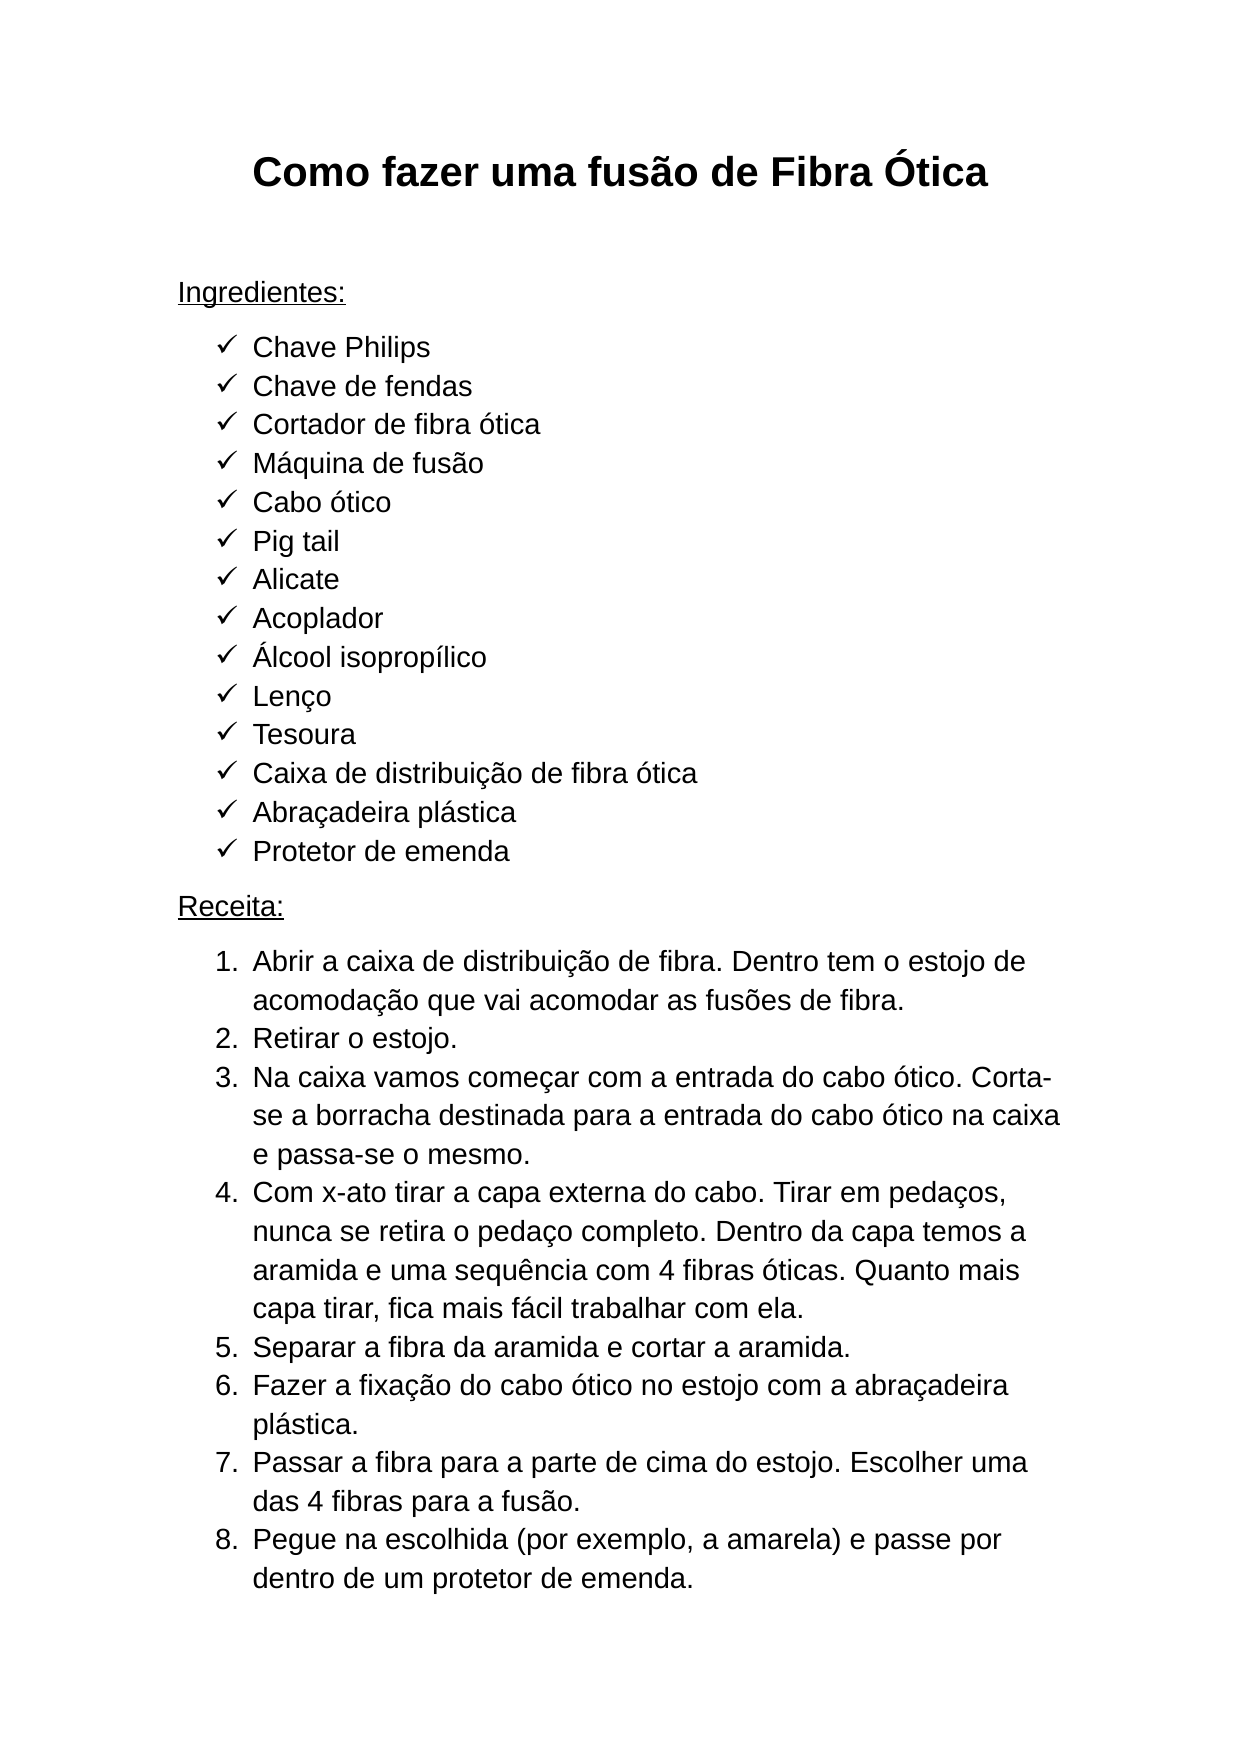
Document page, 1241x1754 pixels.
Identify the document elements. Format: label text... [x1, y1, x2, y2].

list Pegue na escolhida (por exemplo, a amarela) e passe por dentro de um protetor de emenda. [215, 1522, 1063, 1594]
list Máquina de fusão [215, 446, 1063, 480]
list Separar a fibra da aramida e cortar a aramida. [215, 1329, 1063, 1363]
list Fazer a fixação do cabo ótico no estojo com a abraçadeira plástica. [215, 1368, 1063, 1440]
list Chave Philips [215, 330, 1063, 363]
list Pig tail [215, 523, 1063, 557]
list Álcool isopropílico [215, 640, 1063, 673]
list Alicate [215, 562, 1063, 596]
list Com x-ato tirar a capa externa do cabo. Tirar em pedaços, nunca se retira o pedaço completo. Dentro da capa temos a aramida e uma sequência com 4 fibras óticas. Quanto mais capa tirar, fica mais fácil trabalhar com ela. [215, 1175, 1063, 1324]
list Lenço [215, 678, 1063, 712]
list Acoplador [215, 601, 1063, 635]
list Caixa de distribuição de fibra ótica [215, 756, 1063, 790]
list Abraçadeira plástica [215, 795, 1063, 828]
list Passar a fibra para a parte de cima do estojo. Escolher uma das 4 fibras para a fusão. [215, 1445, 1063, 1517]
list Retirar o estojo. [215, 1021, 1063, 1055]
list Na caixa vamos começar com a entrada do cabo ótico. Corta-se a borracha destinada para a entrada do cabo ótico na caixa e passa-se o mesmo. [215, 1060, 1063, 1170]
list Abrir a caixa de distribuição de fibra. Dentro tem o estojo de acomodação que vai acomodar as fusões de fibra. [215, 944, 1063, 1016]
list Chave de fendas [215, 368, 1063, 402]
text Receita: [177, 889, 1063, 922]
list Protetor de emenda [215, 833, 1063, 867]
text Como fazer uma fusão de Fibra Ótica [177, 148, 1063, 196]
list Cabo ótico [215, 485, 1063, 518]
text Ingredientes: [177, 274, 1063, 308]
list Cortador de fibra ótica [215, 407, 1063, 441]
list Tesoura [215, 717, 1063, 751]
